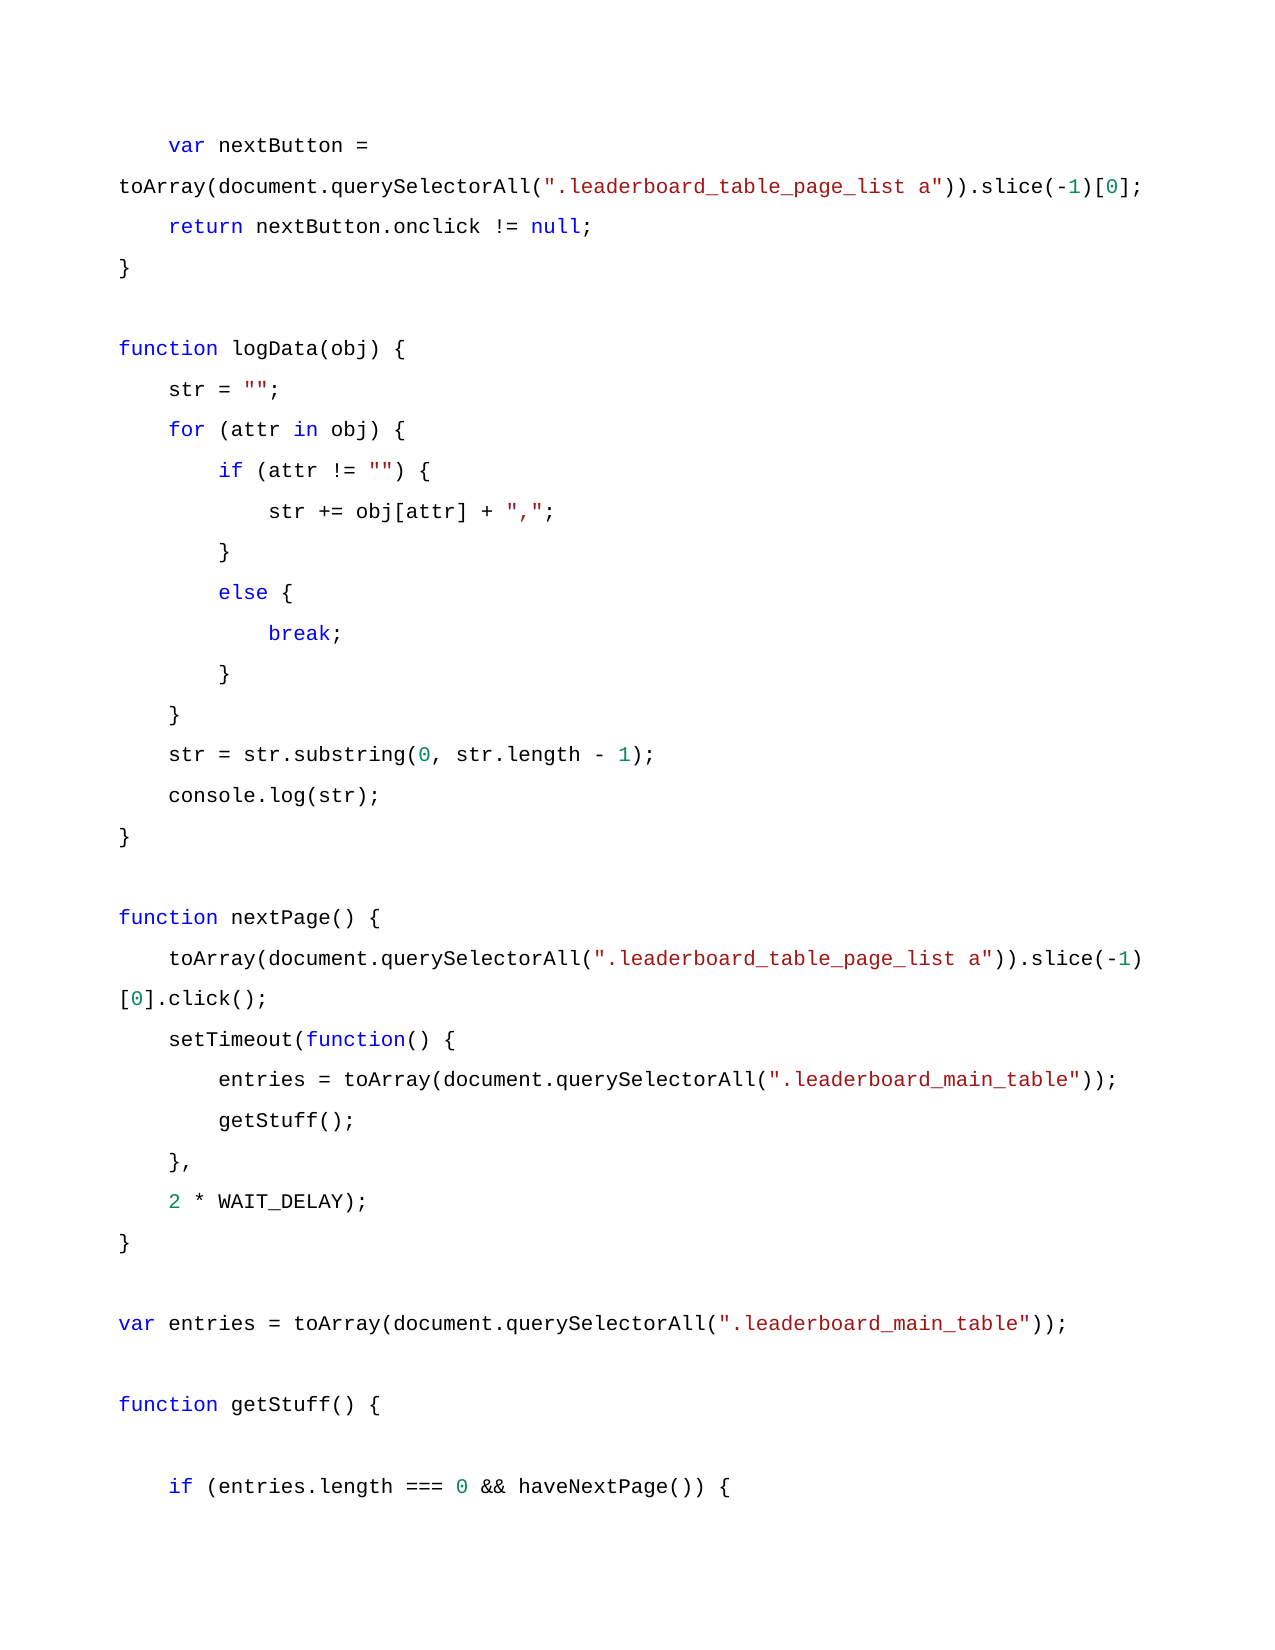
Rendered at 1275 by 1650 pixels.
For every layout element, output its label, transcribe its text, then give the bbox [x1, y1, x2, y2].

text str = ""; [118, 362, 1157, 402]
text } [118, 1215, 1157, 1256]
text 2 * WAIT_DELAY); [118, 1174, 1157, 1215]
text } [118, 240, 1157, 281]
text } [118, 646, 1157, 687]
text getStuff(); [118, 1093, 1157, 1134]
text function nextPage() { [118, 890, 1157, 931]
text } [118, 687, 1157, 727]
text setTimeout(function() { [118, 1012, 1157, 1052]
text entries = toArray(document.querySelectorAll(".leaderboard_main_table")); [118, 1052, 1157, 1093]
text if (attr != "") { [118, 443, 1157, 484]
text break; [118, 606, 1157, 646]
text function logData(obj) { [118, 321, 1157, 362]
text } [118, 809, 1157, 849]
text function getStuff() { [118, 1377, 1157, 1418]
text toArray(document.querySelectorAll(".leaderboard_table_page_list a")).slice(-1)[0].click(); [118, 931, 1157, 1012]
text for (attr in obj) { [118, 402, 1157, 443]
text str += obj[attr] + ","; [118, 484, 1157, 524]
text else { [118, 565, 1157, 606]
text var entries = toArray(document.querySelectorAll(".leaderboard_main_table")); [118, 1296, 1157, 1337]
text console.log(str); [118, 768, 1157, 809]
text return nextButton.onclick != null; [118, 199, 1157, 240]
text var nextButton = toArray(document.querySelectorAll(".leaderboard_table_page_list a")).slice(-1)[0]; [118, 118, 1157, 199]
text } [118, 524, 1157, 565]
text str = str.substring(0, str.length - 1); [118, 727, 1157, 768]
text }, [118, 1134, 1157, 1174]
text if (entries.length === 0 && haveNextPage()) { [118, 1459, 1157, 1499]
